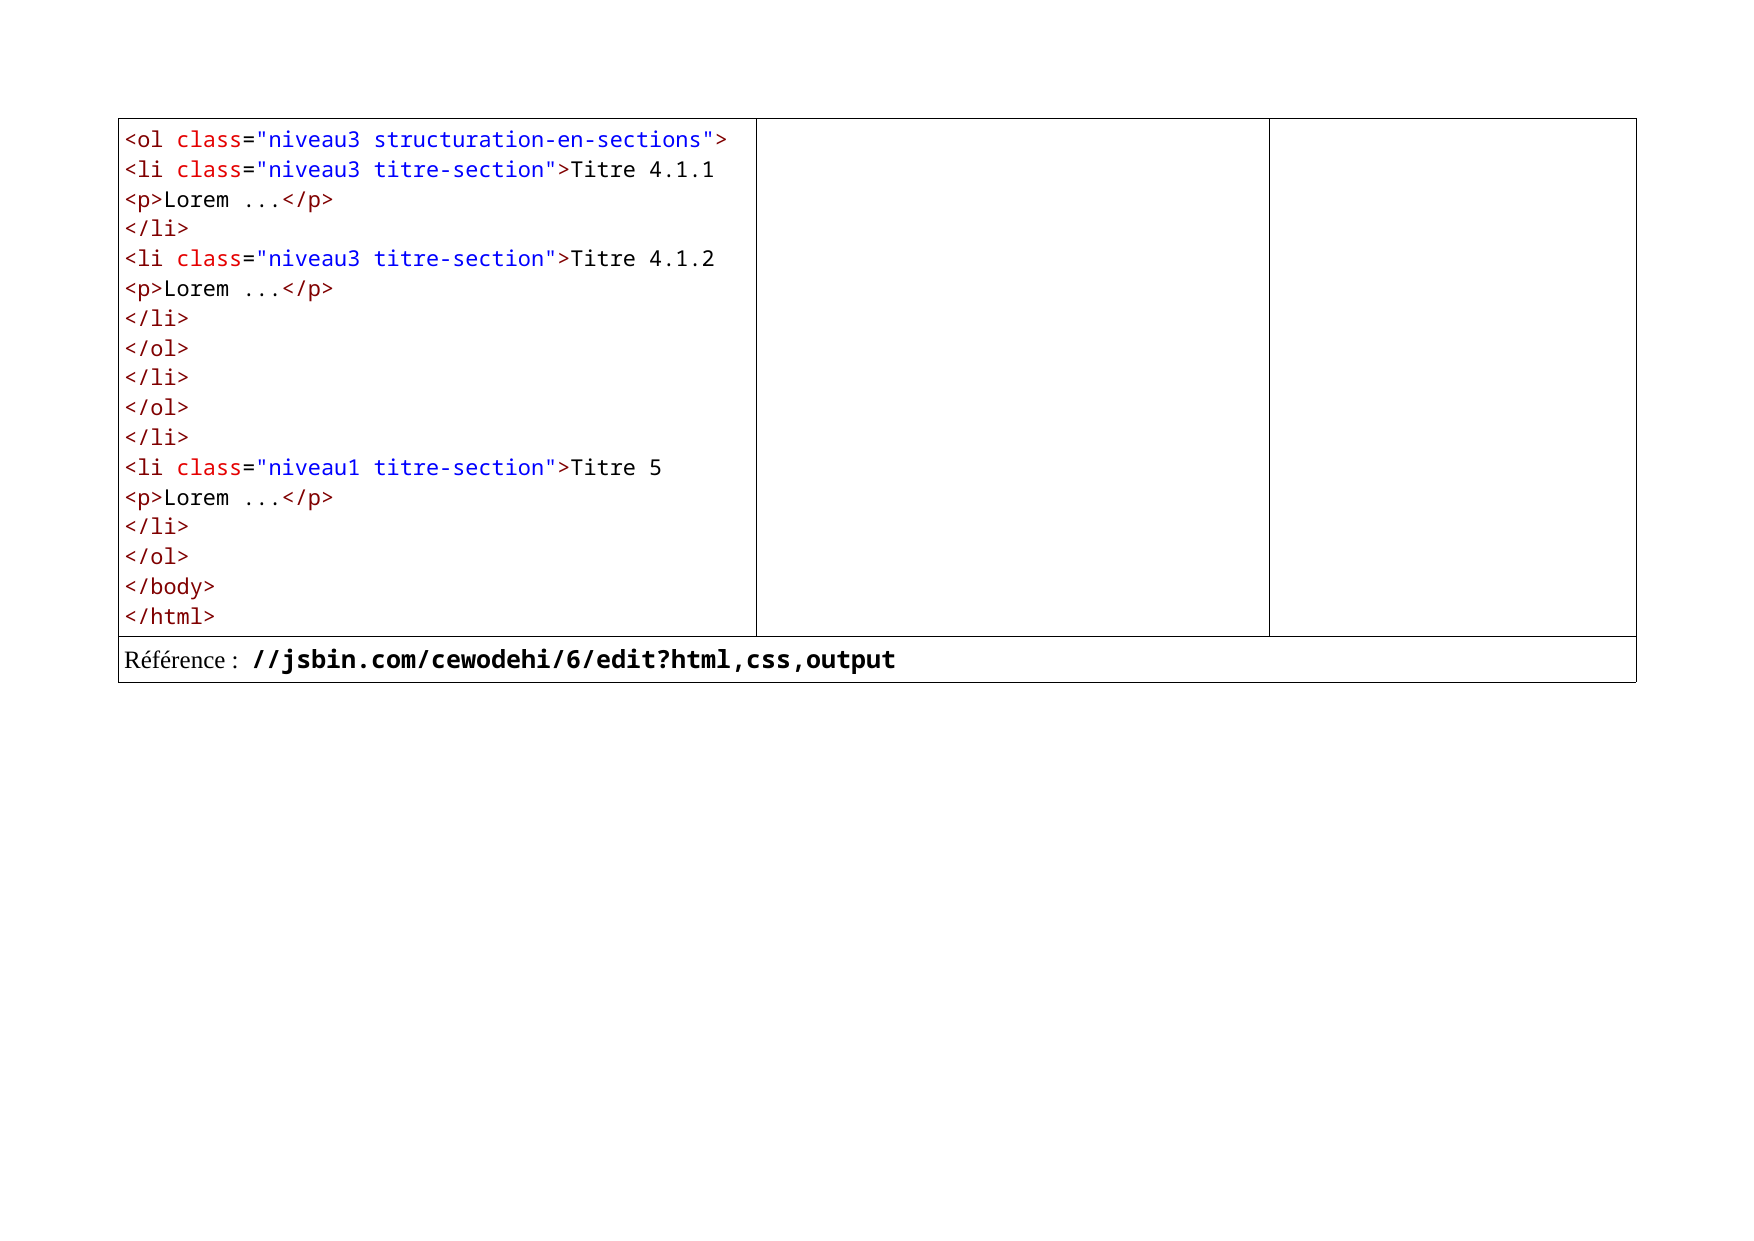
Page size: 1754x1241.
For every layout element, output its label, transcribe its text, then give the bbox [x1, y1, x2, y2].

table_cell Référence : //jsbin.com/cewodehi/6/edit?html,css,output [119, 637, 1636, 682]
table_cell [1270, 119, 1636, 636]
table_cell [757, 119, 1269, 636]
table_cell <ol class="niveau3 structuration-en-sections"> <li class="niveau3 titre-section">Titre 4.1.1 <p>Lorem ...</p> </li> <li class="niveau3 titre-section">Titre 4.1.2 <p>Lorem ...</p> </li> </ol> </li> </ol> </li> <li class="niveau1 titre-section">Titre 5 <p>Lorem ...</p> </li> </ol> </body> </html> [119, 119, 756, 636]
